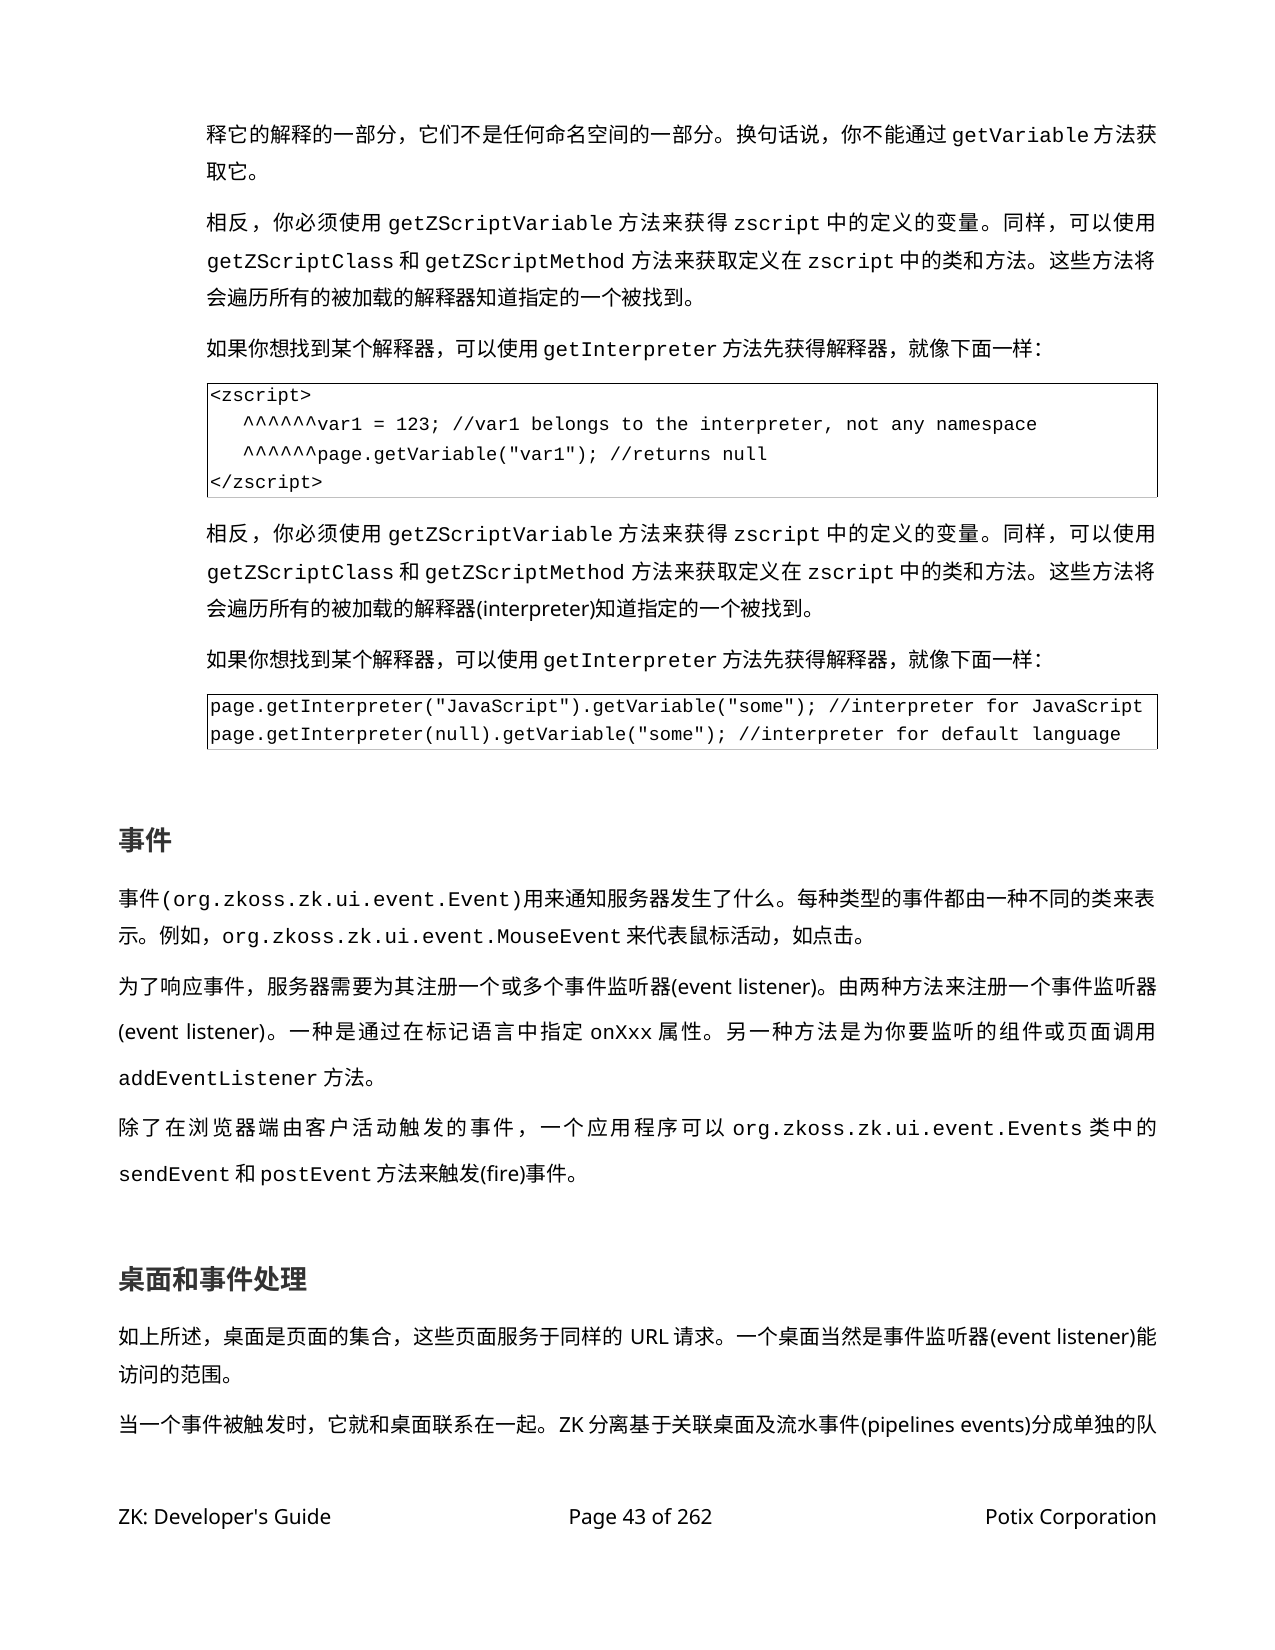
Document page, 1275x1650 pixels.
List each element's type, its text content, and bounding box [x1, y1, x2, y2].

text 当一个事件被触发时，它就和桌面联系在一起。ZK分离基于关联桌面及流水事件(pipelines events)分成单独的队 [118, 1409, 1157, 1439]
subtitle 桌面和事件处理 [118, 1258, 1157, 1297]
text page.getInterpreter(null).getVariable("some"); //interpreter for default language [208, 721, 1157, 749]
text 释它的解释的一部分，它们不是任何命名空间的一部分。换句话说，你不能通过getVariable方法获取它。 [207, 118, 1157, 186]
text 事件(org.zkoss.zk.ui.event.Event)用来通知服务器发生了什么。每种类型的事件都由一种不同的类来表示。例如，org.zkoss.zk.ui.event.MouseEvent来代表鼠标活动，如点击。 [118, 882, 1157, 950]
text ^^^^^^var1 = 123; //var1 belongs to the interpreter, not any namespace [208, 411, 1157, 437]
text 如果你想找到某个解释器，可以使用getInterpreter方法先获得解释器，就像下面一样： [207, 643, 1157, 674]
text ^^^^^^page.getVariable("var1"); //returns null [208, 440, 1157, 467]
text <zscript> [208, 384, 1157, 408]
text 如上所述，桌面是页面的集合，这些页面服务于同样的URL请求。一个桌面当然是事件监听器(event listener)能访问的范围。 [118, 1321, 1157, 1388]
subtitle 事件 [118, 819, 1157, 858]
text </zscript> [208, 469, 1157, 497]
text 相反，你必须使用getZScriptVariable方法来获得zscript中的定义的变量。同样，可以使用getZScriptClass和getZScriptMethod 方法来获取定义在zscript中的类和方法。这些方法将会遍历所有的被加载的解释器(interpreter)知道指定的一个被找到。 [207, 517, 1157, 623]
text 如果你想找到某个解释器，可以使用getInterpreter方法先获得解释器，就像下面一样： [207, 332, 1157, 363]
text 相反，你必须使用getZScriptVariable方法来获得zscript中的定义的变量。同样，可以使用getZScriptClass和getZScriptMethod 方法来获取定义在zscript中的类和方法。这些方法将会遍历所有的被加载的解释器知道指定的一个被找到。 [207, 206, 1157, 312]
text 为了响应事件，服务器需要为其注册一个或多个事件监听器(event listener)。由两种方法来注册一个事件监听器(event listener)。一种是通过在标记语言中指定onXxx属性。另一种方法是为你要监听的组件或页面调用addEventListener 方法。 [118, 971, 1157, 1091]
text 除了在浏览器端由客户活动触发的事件，一个应用程序可以org.zkoss.zk.ui.event.Events类中的sendEvent和postEvent方法来触发(fire)事件。 [118, 1112, 1157, 1187]
text page.getInterpreter("JavaScript").getVariable("some"); //interpreter for JavaScript [208, 695, 1157, 718]
